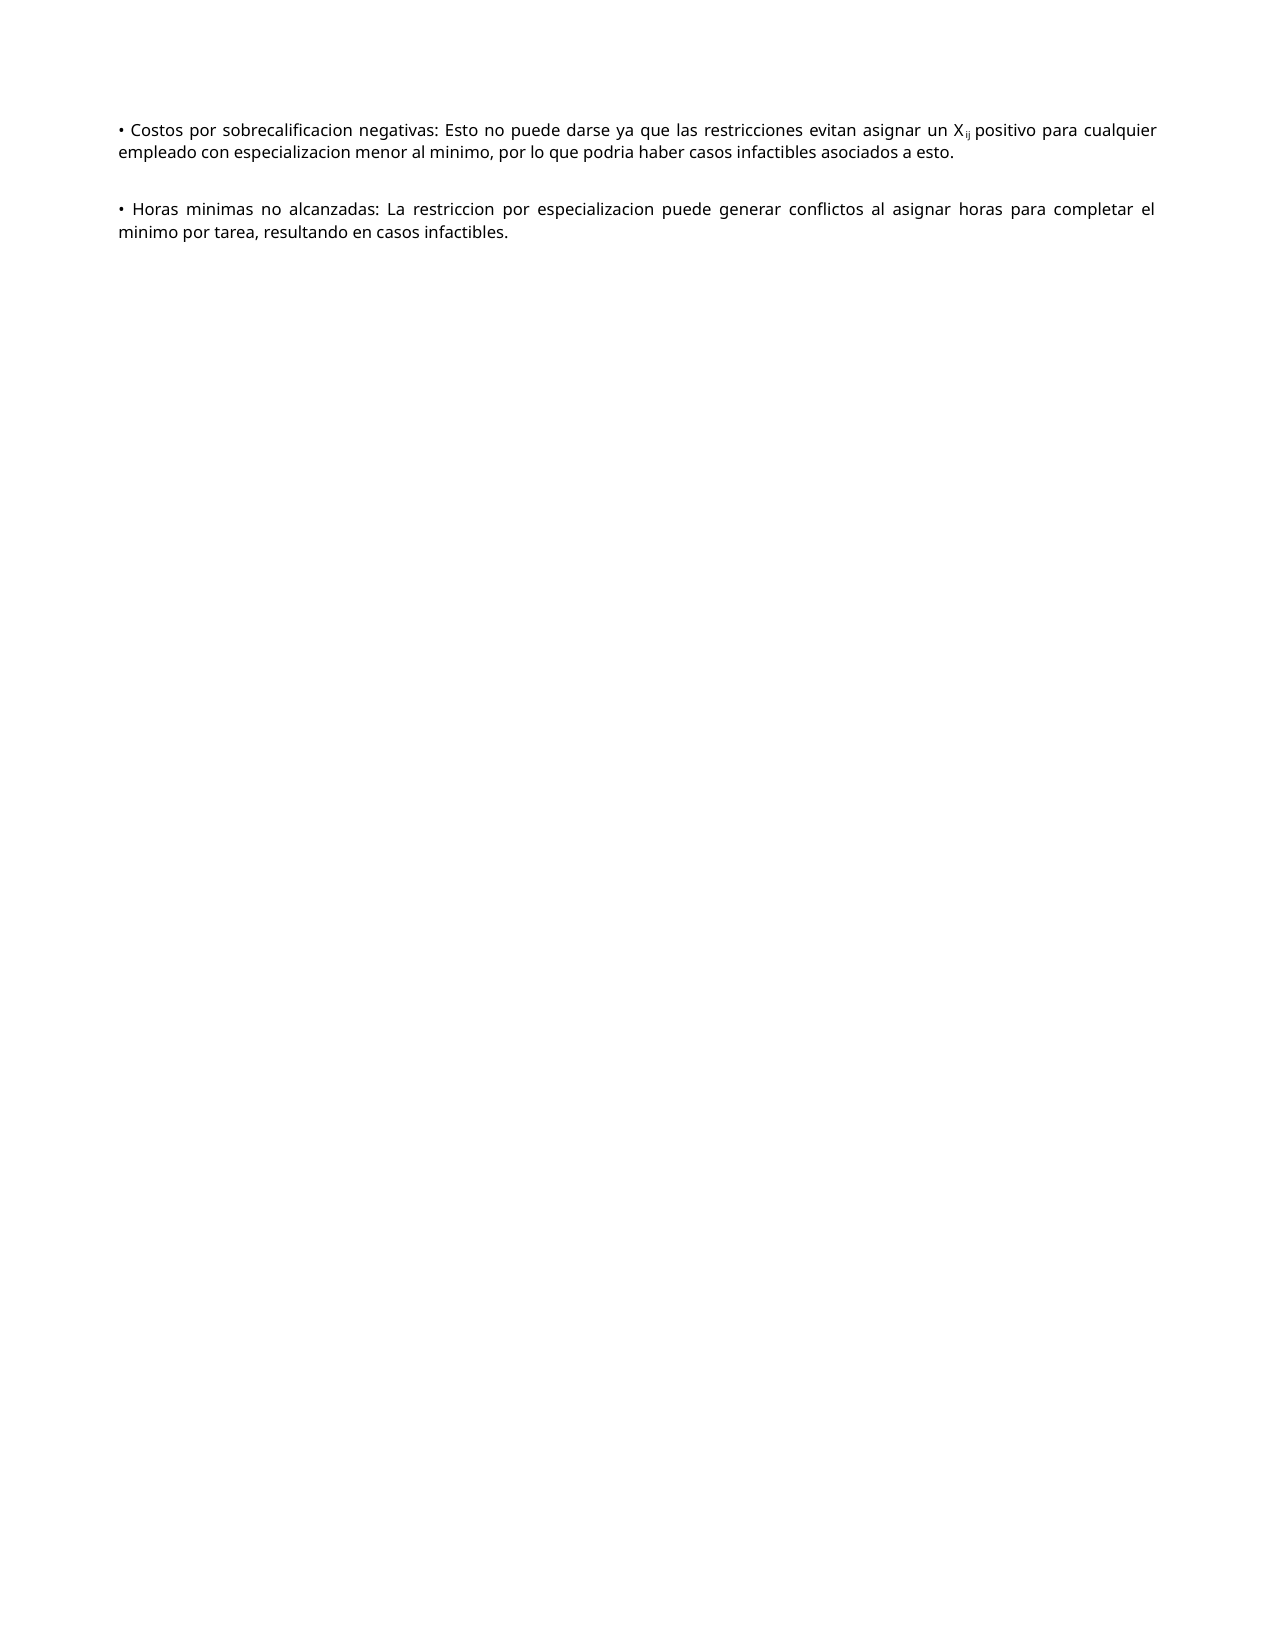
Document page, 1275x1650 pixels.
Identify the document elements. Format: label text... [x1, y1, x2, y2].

text • Horas minimas no alcanzadas: La restriccion por especializacion puede generar conflictos al asignar horas para completar el minimo por tarea, resultando en casos infactibles. [118, 198, 1157, 243]
text • Costos por sobrecalificacion negativas: Esto no puede darse ya que las restricciones evitan asignar un Xij positivo para cualquier empleado con especializacion menor al minimo, por lo que podria haber casos infactibles asociados a esto. [118, 118, 1157, 163]
